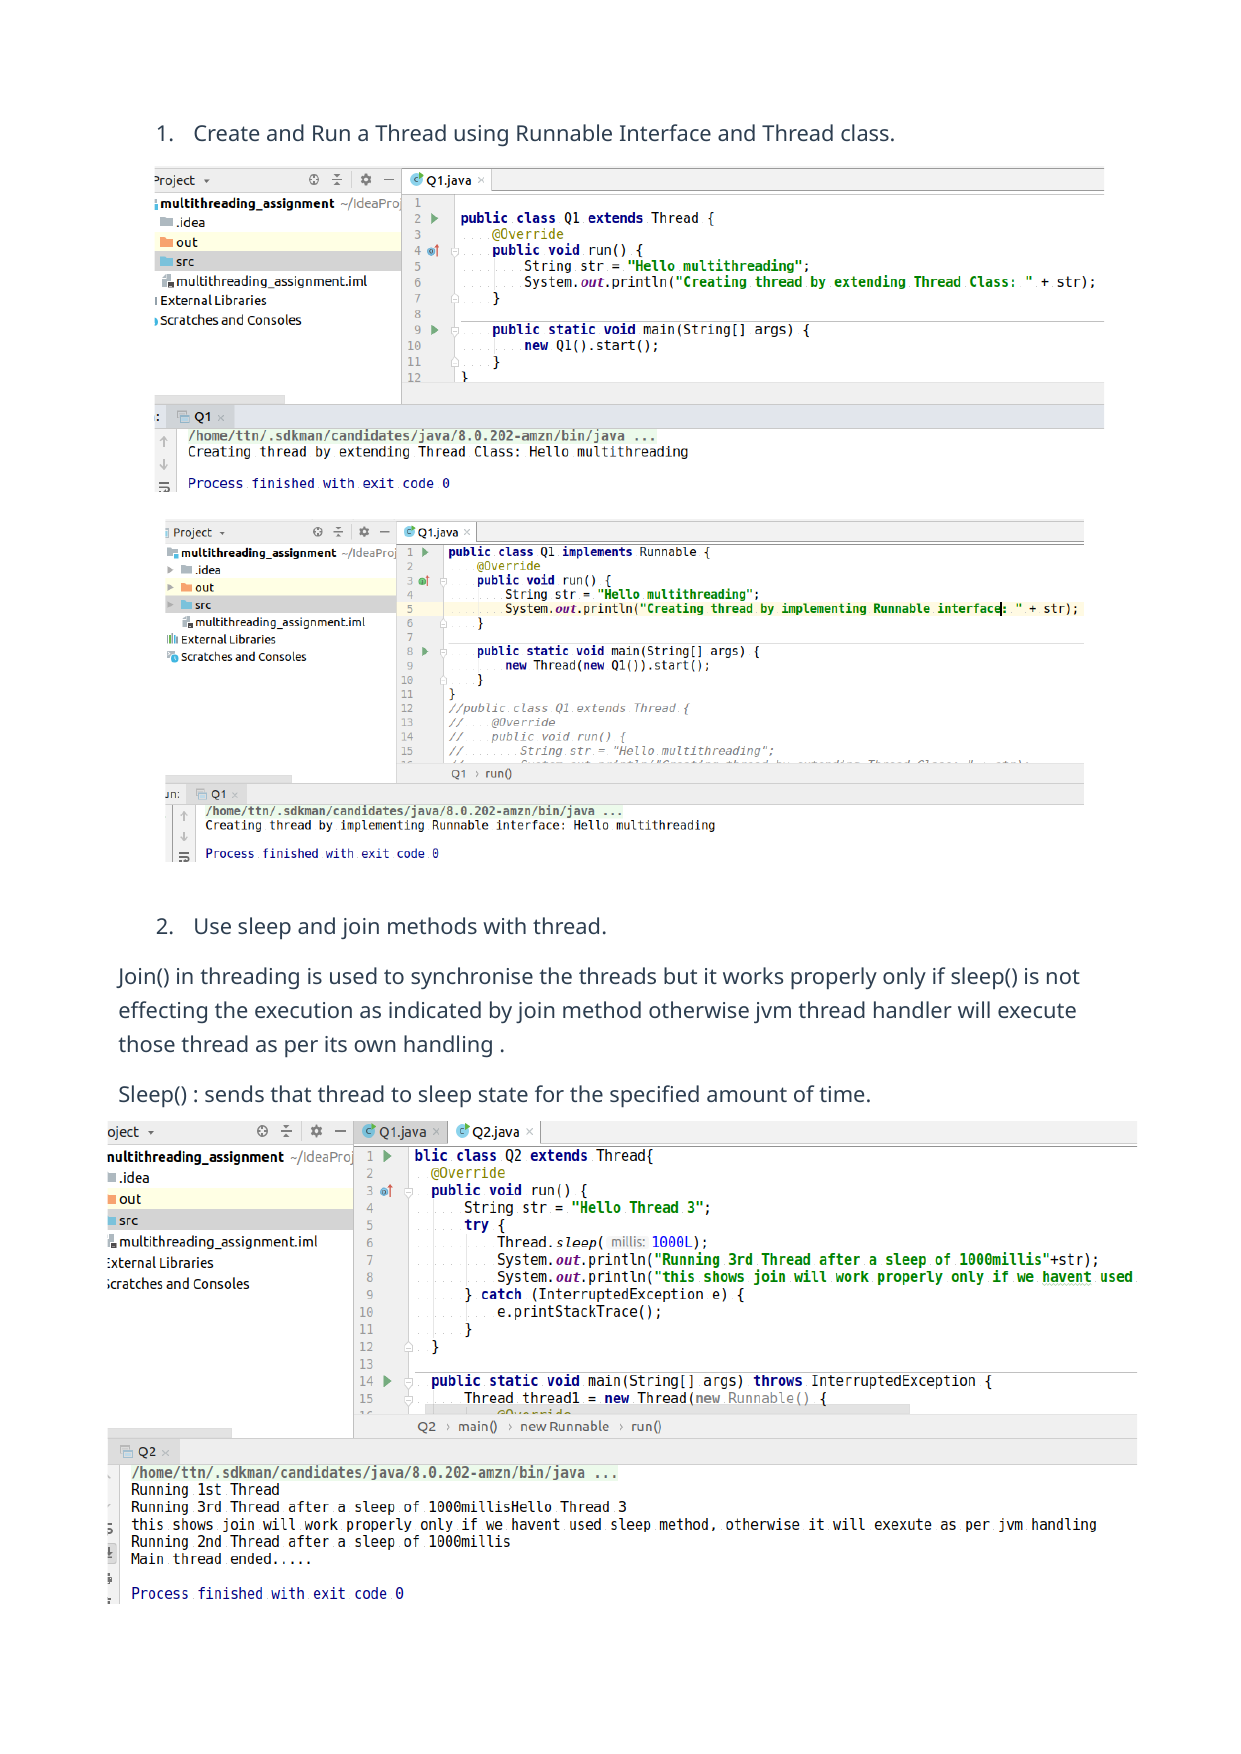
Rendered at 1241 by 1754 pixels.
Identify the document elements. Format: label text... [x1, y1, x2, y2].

text Join() in threading is used to synchronise the threads but it works properly only if sleep() is not effecting the execution as indicated by join method otherwise jvm thread handler will execute those thread as per its own handling . [118, 961, 1122, 1059]
text Sleep() : sends that thread to sleep state for the specified amount of time. [118, 1079, 1122, 1109]
picture [165, 519, 1070, 862]
picture [107, 1121, 1138, 1604]
list Use sleep and join methods with thread. [156, 911, 1122, 941]
list Create and Run a Thread using Runnable Interface and Thread class. [156, 118, 1122, 148]
picture [154, 166, 1105, 492]
